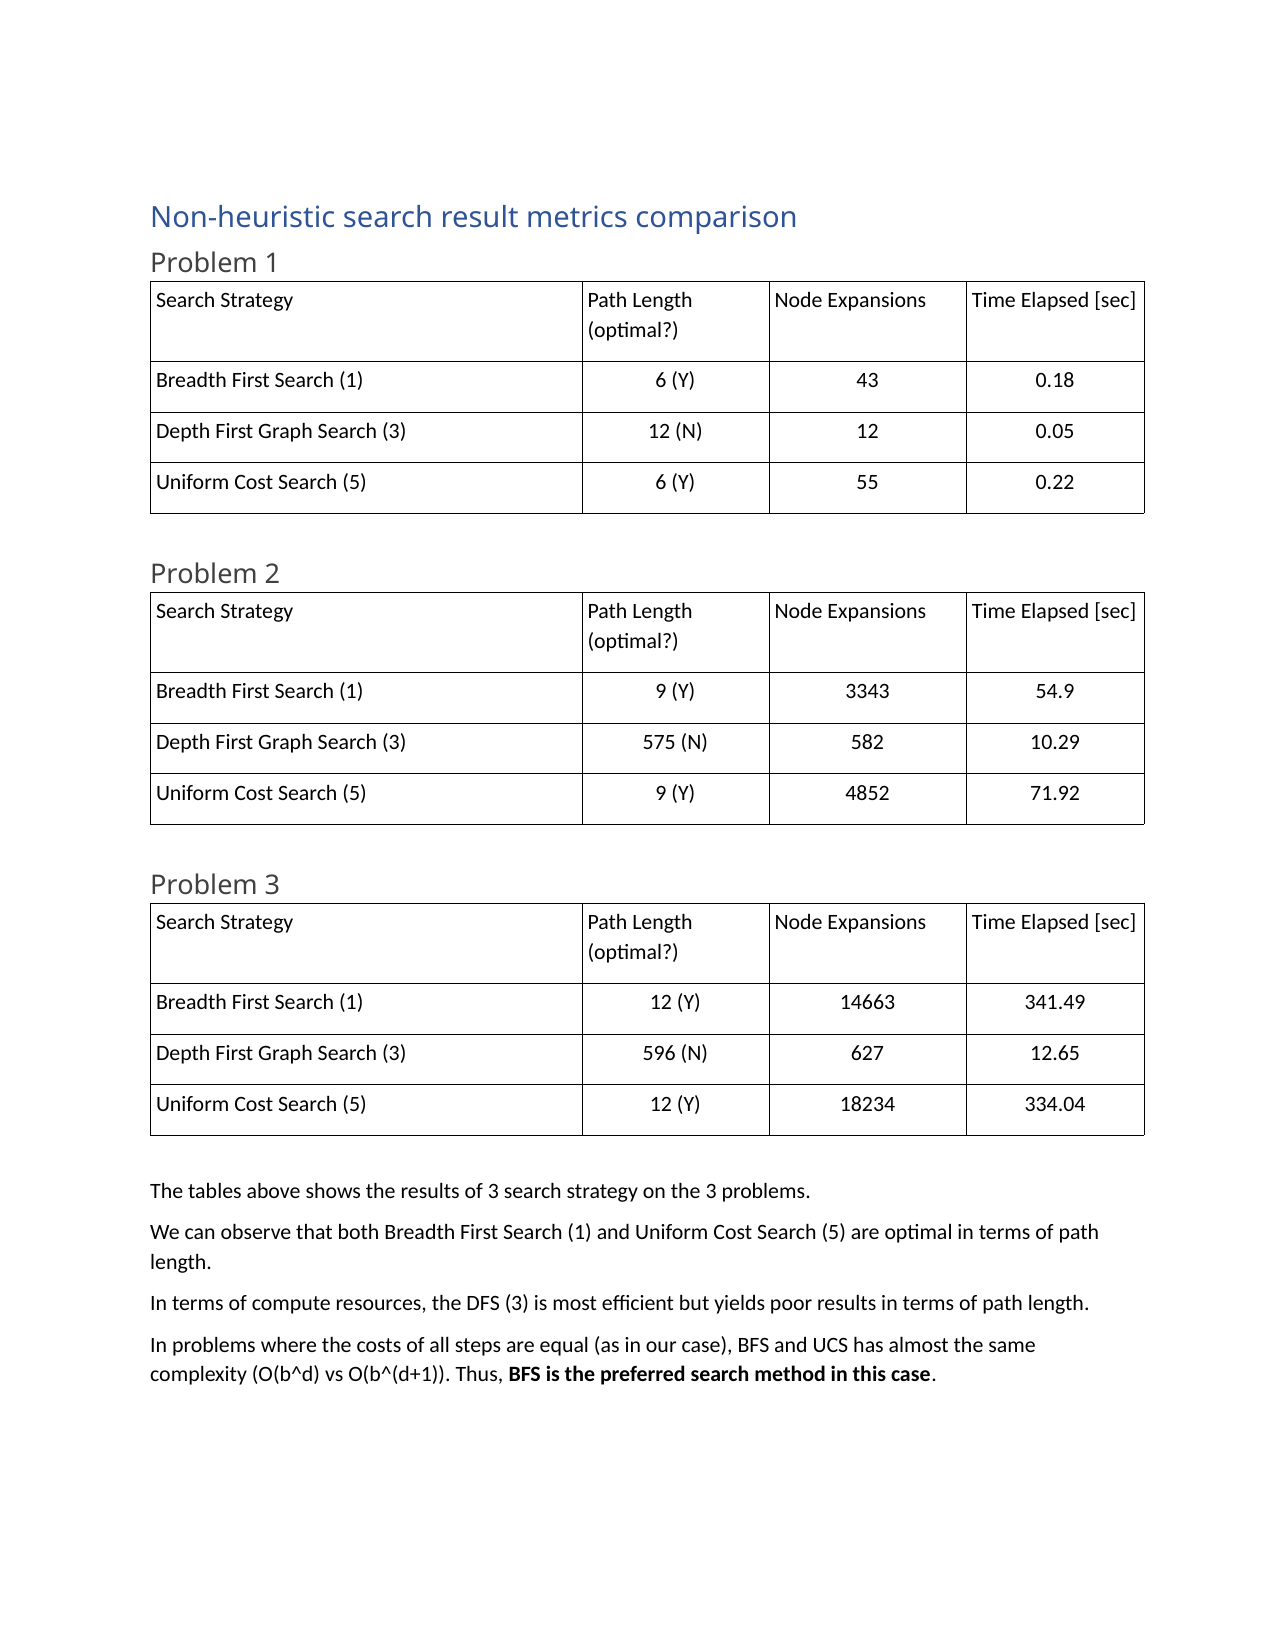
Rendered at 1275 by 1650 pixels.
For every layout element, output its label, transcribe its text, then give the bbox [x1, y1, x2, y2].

table_cell 12 (Y) [583, 984, 769, 1033]
table_cell 12.65 [967, 1035, 1144, 1084]
table_cell 9 (Y) [583, 673, 769, 722]
table_cell 12 (N) [583, 413, 769, 462]
table_cell Uniform Cost Search (5) [151, 1085, 582, 1135]
subtitle Problem 2 [150, 555, 1125, 592]
table_header Time Elapsed [sec] [967, 904, 1144, 983]
text The tables above shows the results of 3 search strategy on the 3 problems. [150, 1177, 1125, 1203]
table_cell Depth First Graph Search (3) [151, 724, 582, 773]
table_cell 14663 [770, 984, 966, 1033]
table_cell 627 [770, 1035, 966, 1084]
text We can observe that both Breadth First Search (1) and Uniform Cost Search (5) are optimal in terms of path length. [150, 1218, 1125, 1274]
table_cell 12 (Y) [583, 1085, 769, 1135]
table_cell Depth First Graph Search (3) [151, 1035, 582, 1084]
text In problems where the costs of all steps are equal (as in our case), BFS and UCS has almost the same complexity (O(b^d) vs O(b^(d+1)). Thus, BFS is the preferred search method in this case. [150, 1331, 1125, 1387]
table_cell 9 (Y) [583, 774, 769, 824]
table_cell 0.18 [967, 362, 1144, 412]
table_cell 6 (Y) [583, 362, 769, 412]
table_cell Breadth First Search (1) [151, 984, 582, 1033]
table_cell Depth First Graph Search (3) [151, 413, 582, 462]
table_header Path Length (optimal?) [583, 593, 769, 672]
table_cell 575 (N) [583, 724, 769, 773]
table_header Search Strategy [151, 282, 582, 361]
subtitle Problem 1 [150, 244, 1125, 281]
table_cell 0.22 [967, 463, 1144, 513]
table_cell 341.49 [967, 984, 1144, 1033]
subtitle Problem 3 [150, 866, 1125, 903]
table_cell 55 [770, 463, 966, 513]
table_header Node Expansions [770, 593, 966, 672]
table_cell 12 [770, 413, 966, 462]
table_header Time Elapsed [sec] [967, 593, 1144, 672]
table_header Search Strategy [151, 593, 582, 672]
table_header Path Length (optimal?) [583, 282, 769, 361]
table_cell 71.92 [967, 774, 1144, 824]
table_cell 6 (Y) [583, 463, 769, 513]
subtitle Non-heuristic search result metrics comparison [150, 196, 1125, 236]
text In terms of compute resources, the DFS (3) is most efficient but yields poor results in terms of path length. [150, 1289, 1125, 1316]
table_cell 43 [770, 362, 966, 412]
table_header Search Strategy [151, 904, 582, 983]
table_cell Uniform Cost Search (5) [151, 774, 582, 824]
table_cell 582 [770, 724, 966, 773]
table_header Path Length (optimal?) [583, 904, 769, 983]
table_cell Uniform Cost Search (5) [151, 463, 582, 513]
table_cell Breadth First Search (1) [151, 362, 582, 412]
table_cell Breadth First Search (1) [151, 673, 582, 722]
table_header Time Elapsed [sec] [967, 282, 1144, 361]
table_cell 3343 [770, 673, 966, 722]
table_cell 334.04 [967, 1085, 1144, 1135]
table_cell 10.29 [967, 724, 1144, 773]
table_header Node Expansions [770, 282, 966, 361]
table_cell 54.9 [967, 673, 1144, 722]
table_cell 0.05 [967, 413, 1144, 462]
table_cell 18234 [770, 1085, 966, 1135]
table_header Node Expansions [770, 904, 966, 983]
table_cell 4852 [770, 774, 966, 824]
table_cell 596 (N) [583, 1035, 769, 1084]
